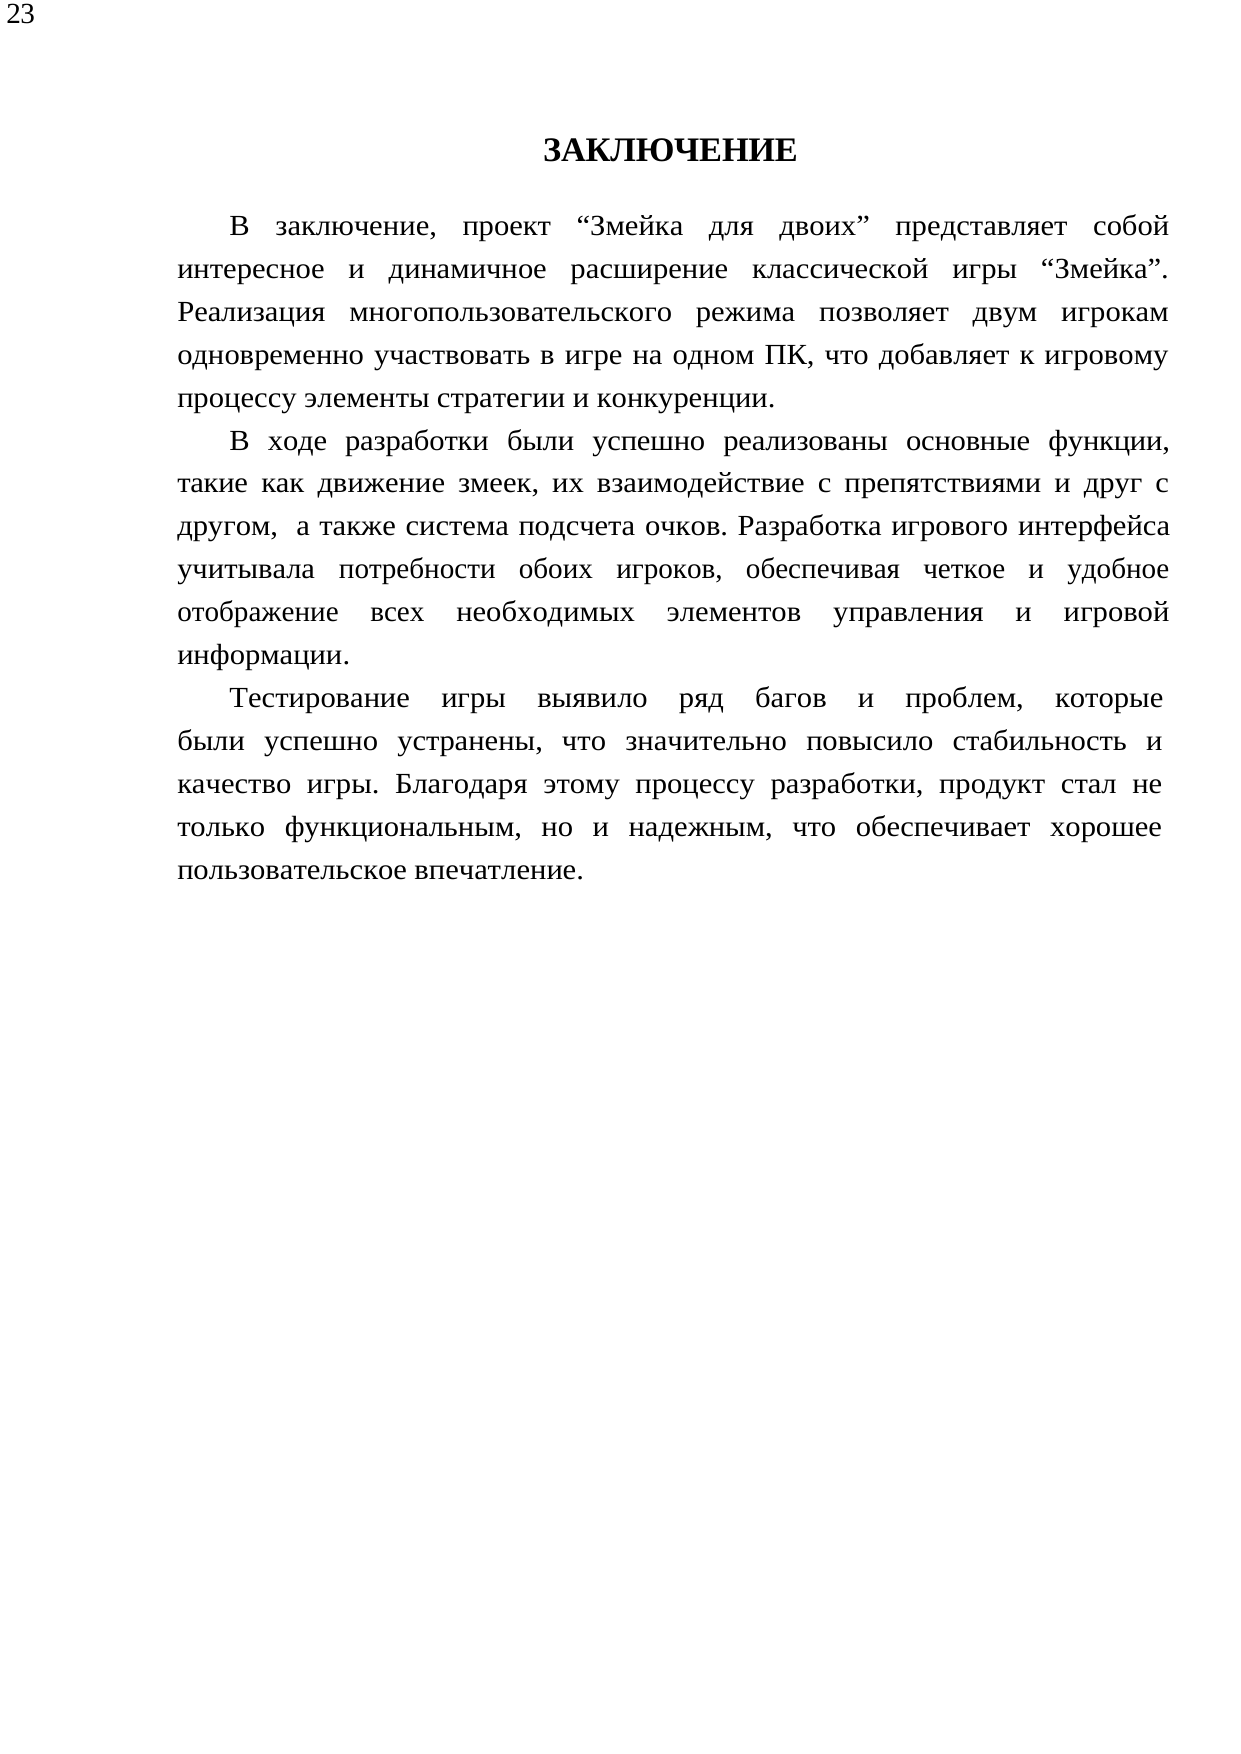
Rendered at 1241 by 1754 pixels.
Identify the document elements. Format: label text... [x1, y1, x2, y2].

subtitle ЗАКЛЮЧЕНИЕ [160, 129, 1180, 169]
text Тестирование игры выявило ряд багов и проблем, которые были успешно устранены, что значительно повысило стабильность и качество игры. Благодаря этому процессу разработки, продукт стал не только функциональным, но и надежным, что обеспечивает хорошее пользовательское впечатление. [177, 680, 1164, 885]
text В заключение, проект “Змейка для двоих” представляет собой интересное и динамичное расширение классической игры “Змейка”. Реализация многопользовательского режима позволяет двум игрокам одновременно участвовать в игре на одном ПК, что добавляет к игровому процессу элементы стратегии и конкуренции. [177, 208, 1170, 413]
text В ходе разработки были успешно реализованы основные функции, такие как движение змеек, их взаимодействие с препятствиями и друг с другом, а также система подсчета очков. Разработка игрового интерфейса учитывала потребности обоих игроков, обеспечивая четкое и удобное отображение всех необходимых элементов управления и игровой информации. [177, 423, 1170, 671]
